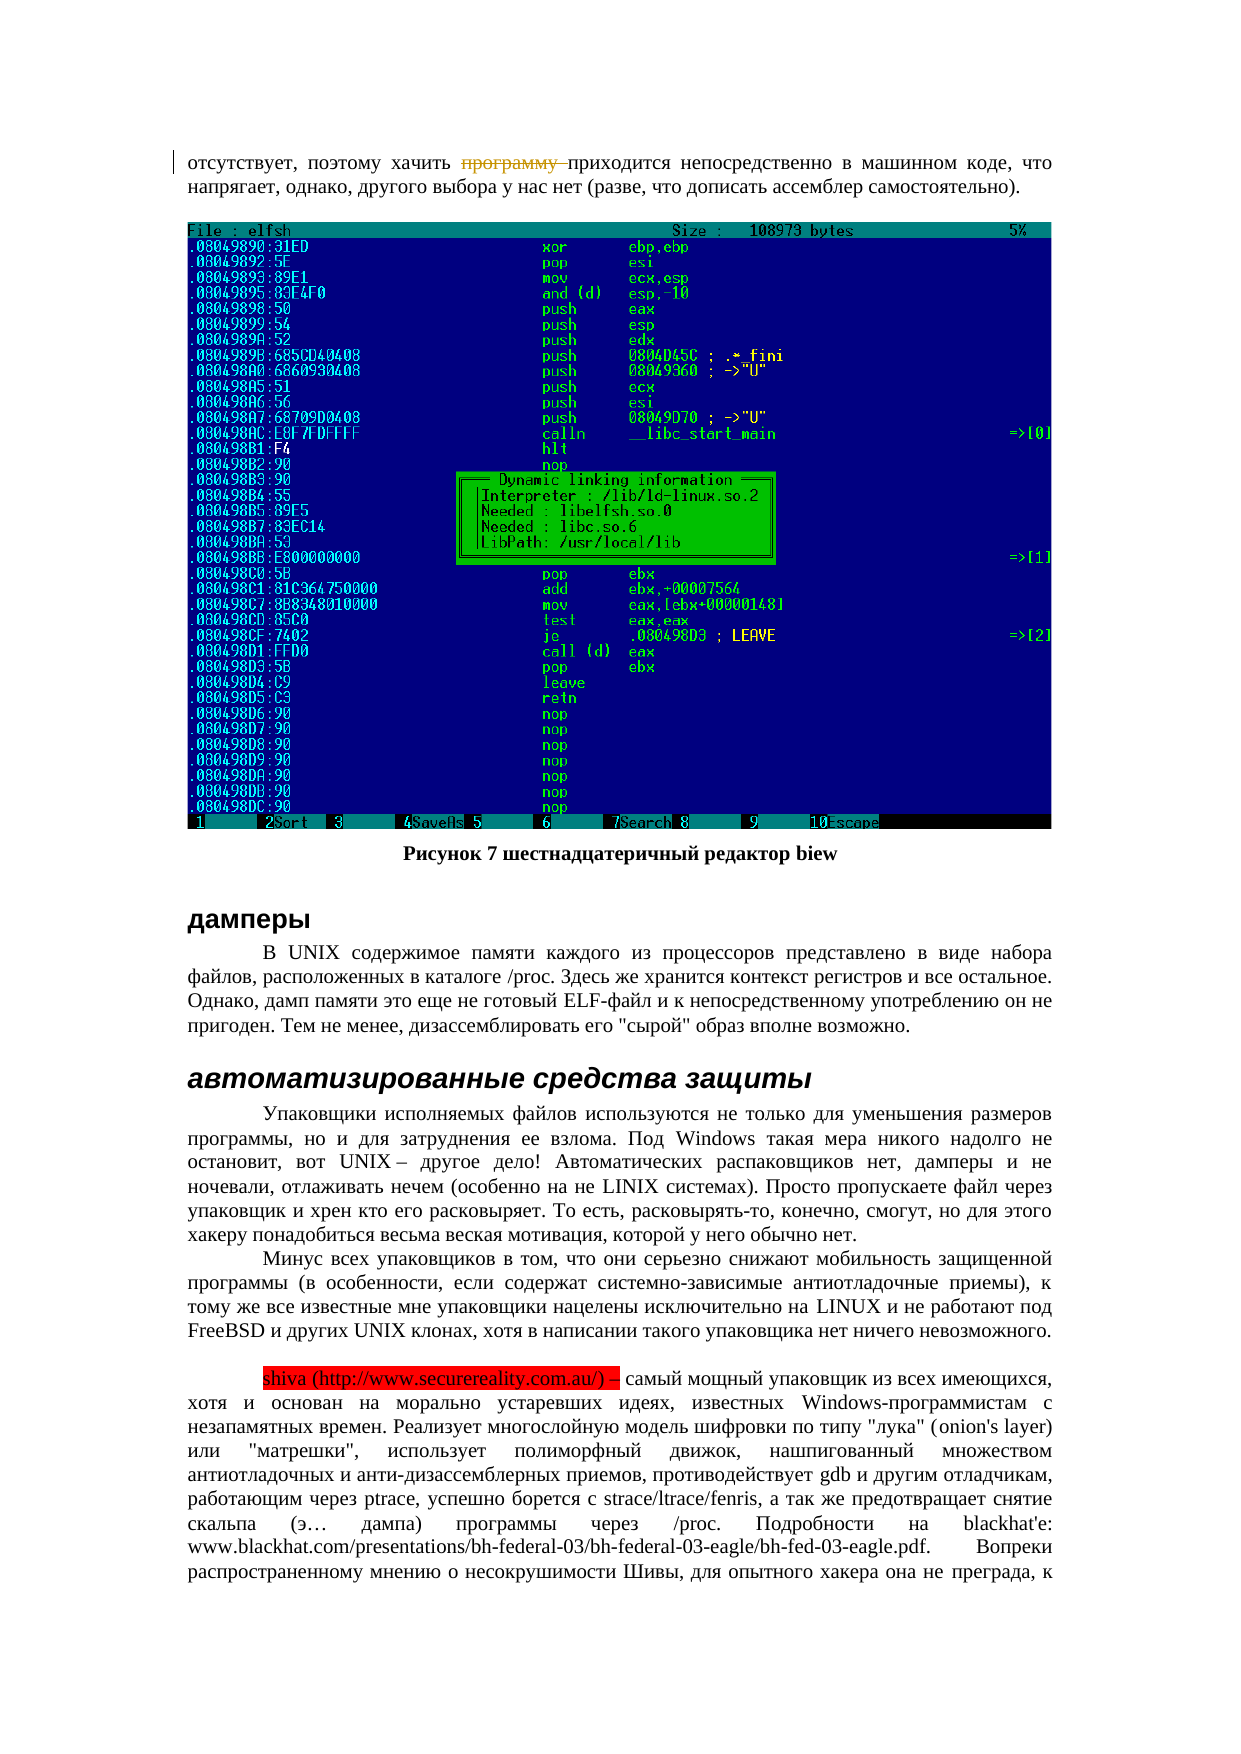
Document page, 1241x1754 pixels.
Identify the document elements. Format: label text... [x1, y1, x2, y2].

subtitle дамперы [187, 903, 1053, 934]
subtitle автоматизированные средства защиты [187, 1062, 1053, 1095]
text Минус всех упаковщиков в том, что они серьезно снижают мобильность защищенной программы (в особенности, если содержат системно-зависимые антиотладочные приемы), к тому же все известные мне упаковщики нацелены исключительно на LINUX и не работают под FreeBSD и других UNIX клонах, хотя в написании такого упаковщика нет ничего невозможного. [187, 1246, 1053, 1342]
text Рисунок 7 шестнадцатеричный редактор biew [187, 841, 1053, 865]
text В UNIX содержимое памяти каждого из процессоров представлено в виде набора файлов, расположенных в каталоге /proc. Здесь же хранится контекст регистров и все остальное. Однако, дамп памяти это еще не готовый ELF-файл и к непосредственному употреблению он не пригоден. Тем не менее, дизассемблировать его "сырой" образ вполне возможно. [187, 940, 1053, 1037]
text shiva (http://www.securereality.com.au/) – самый мощный упаковщик из всех имеющихся, хотя и основан на морально устаревших идеях, известных Windows-программистам с незапамятных времен. Реализует многослойную модель шифровки по типу "лука" (onion's layer) или "матрешки", использует полиморфный движок, нашпигованный множеством антиотладочных и анти-дизассемблерных приемов, противодействует gdb и другим отладчикам, работающим через ptrace, успешно борется с strace/ltrace/fenris, а так же предотвращает снятие скальпа (э… дампа) программы через /proc. Подробности на blackhat'e: www.blackhat.com/presentations/bh-federal-03/bh-federal-03-eagle/bh-fed-03-eagle.pdf. Вопреки распространенному мнению о несокрушимости Шивы, для опытного хакера она не преграда, к [187, 1366, 1053, 1583]
text Упаковщики исполняемых файлов используются не только для уменьшения размеров программы, но и для затруднения ее взлома. Под Windows такая мера никого надолго не остановит, вот UNIX – другое дело! Автоматических распаковщиков нет, дамперы и не ночевали, отлаживать нечем (особенно на не LINIX системах). Просто пропускаете файл через упаковщик и хрен кто его расковыряет. То есть, расковырять-то, конечно, смогут, но для этого хакеру понадобиться весьма веская мотивация, которой у него обычно нет. [187, 1101, 1053, 1246]
picture [187, 222, 1052, 829]
text отсутствует, поэтому хачить приходится непосредственно в машинном коде, что напрягает, однако, другого выбора у нас нет (разве, что дописать ассемблер самостоятельно). [187, 150, 1053, 198]
